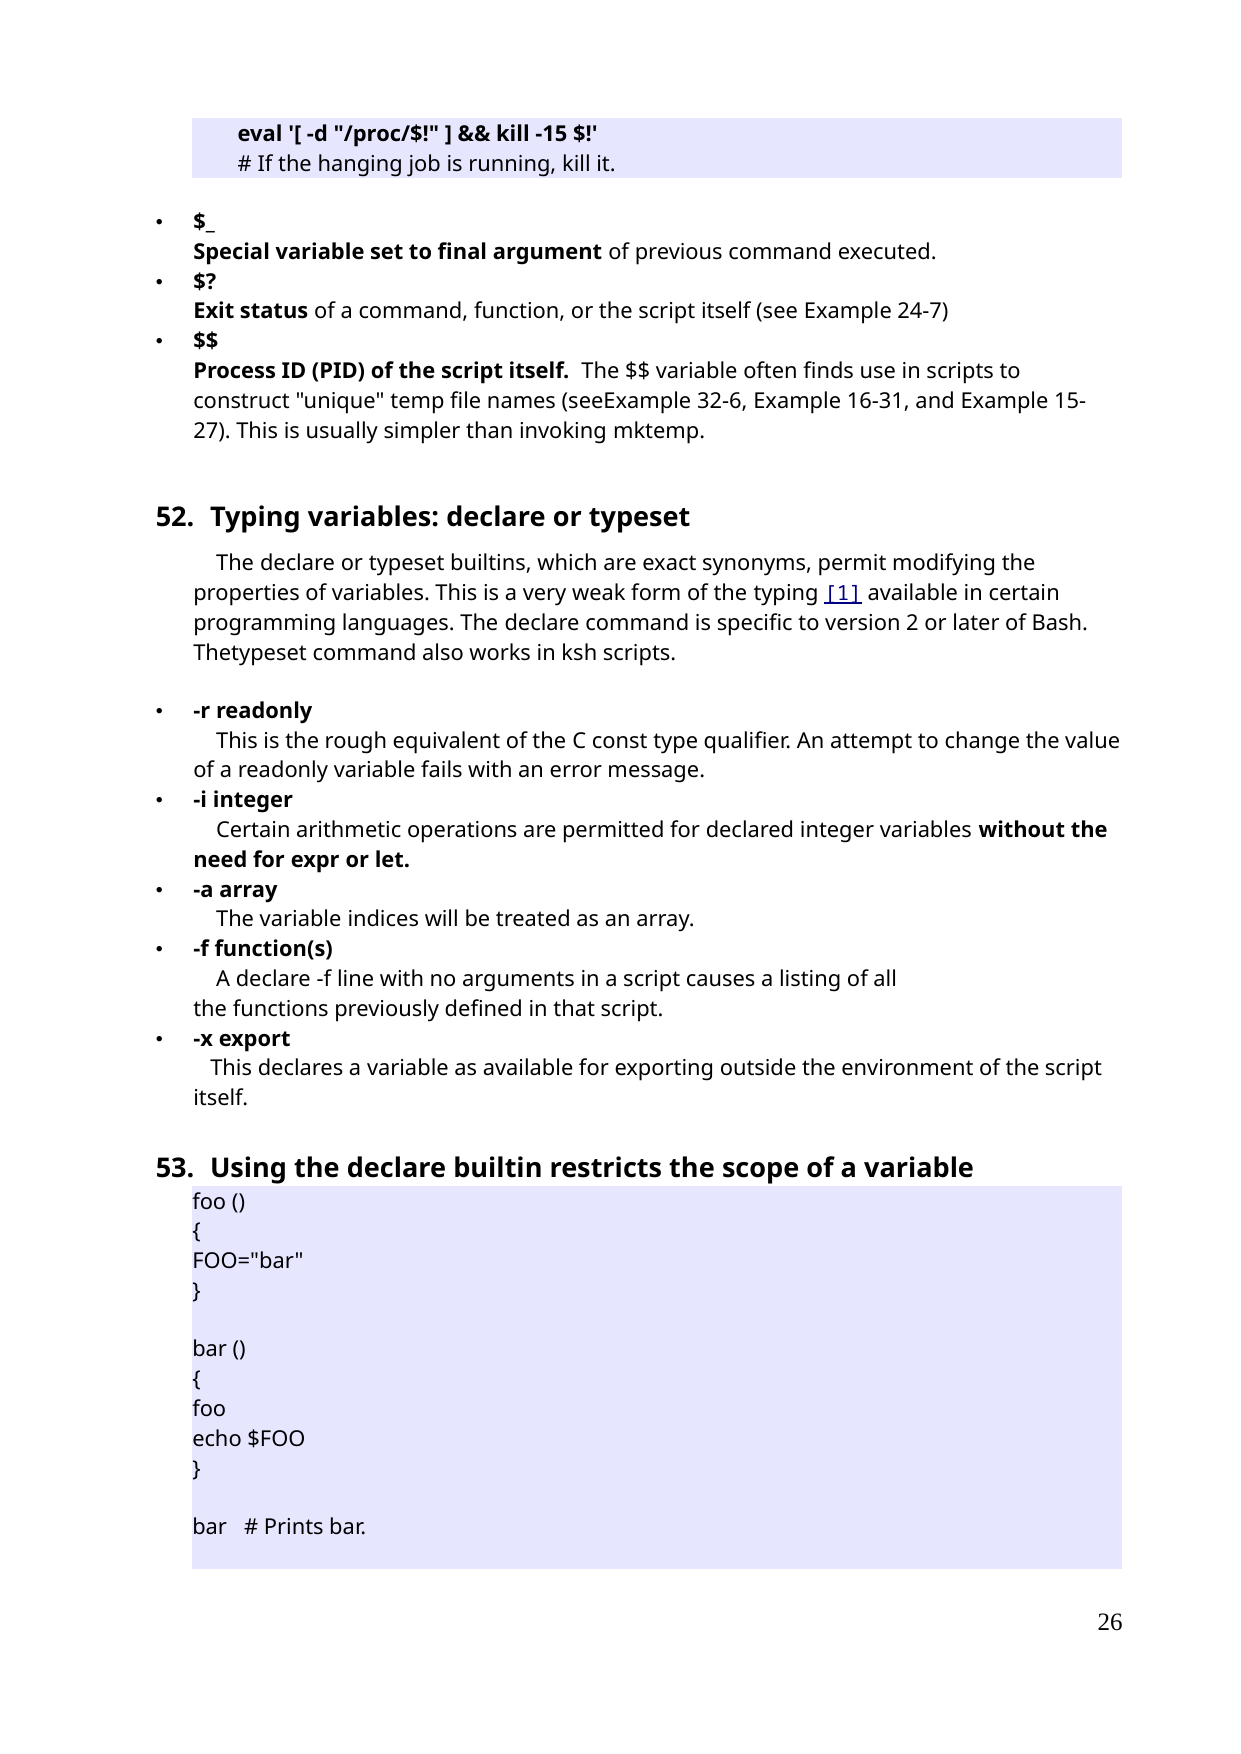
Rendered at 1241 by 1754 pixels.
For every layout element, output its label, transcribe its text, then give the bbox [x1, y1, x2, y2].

list } [192, 1452, 1122, 1482]
list bar # Prints bar. [192, 1511, 1122, 1541]
list foo () [192, 1186, 1122, 1216]
list # If the hanging job is running, kill it. [192, 148, 1122, 178]
list bar () [192, 1333, 1122, 1363]
list $$ [156, 325, 1122, 355]
list Using the declare builtin restricts the scope of a variable [156, 1149, 1122, 1186]
list The variable indices will be treated as an array. [156, 903, 1122, 933]
list -r readonly [156, 695, 1122, 725]
list Process ID (PID) of the script itself. The $$ variable often finds use in scripts to construct "unique" temp file names (seeExample 32-6, Example 16-31, and Example 15-27). This is usually simpler than invoking mktemp. [156, 355, 1122, 444]
list This is the rough equivalent of the C const type qualifier. An attempt to change the value of a readonly variable fails with an error message. [156, 725, 1122, 784]
list { [192, 1216, 1122, 1245]
list -i integer [156, 784, 1122, 814]
list $? [156, 266, 1122, 296]
list A declare -f line with no arguments in a script causes a listing of all the functions previously defined in that script. [156, 963, 1122, 1023]
list $_ [156, 206, 1122, 236]
list eval '[ -d "/proc/$!" ] && kill -15 $!' [192, 118, 1122, 148]
list FOO="bar" [192, 1245, 1122, 1275]
subtitle Typing variables: declare or typeset [156, 498, 1122, 535]
list { [192, 1363, 1122, 1393]
list This declares a variable as available for exporting outside the environment of the script itself. [156, 1052, 1122, 1112]
list Certain arithmetic operations are permitted for declared integer variables without the need for expr or let. [156, 814, 1122, 874]
list echo $FOO [192, 1423, 1122, 1452]
list Exit status of a command, function, or the script itself (see Example 24-7) [156, 296, 1122, 325]
list -x export [156, 1023, 1122, 1052]
list -a array [156, 874, 1122, 903]
list The declare or typeset builtins, which are exact synonyms, permit modifying the properties of variables. This is a very weak form of the typing [1] available in certain programming languages. The declare command is specific to version 2 or later of Bash. Thetypeset command also works in ksh scripts. [156, 547, 1122, 666]
list -f function(s) [156, 933, 1122, 963]
list Special variable set to final argument of previous command executed. [156, 236, 1122, 266]
list foo [192, 1393, 1122, 1423]
list } [192, 1275, 1122, 1305]
